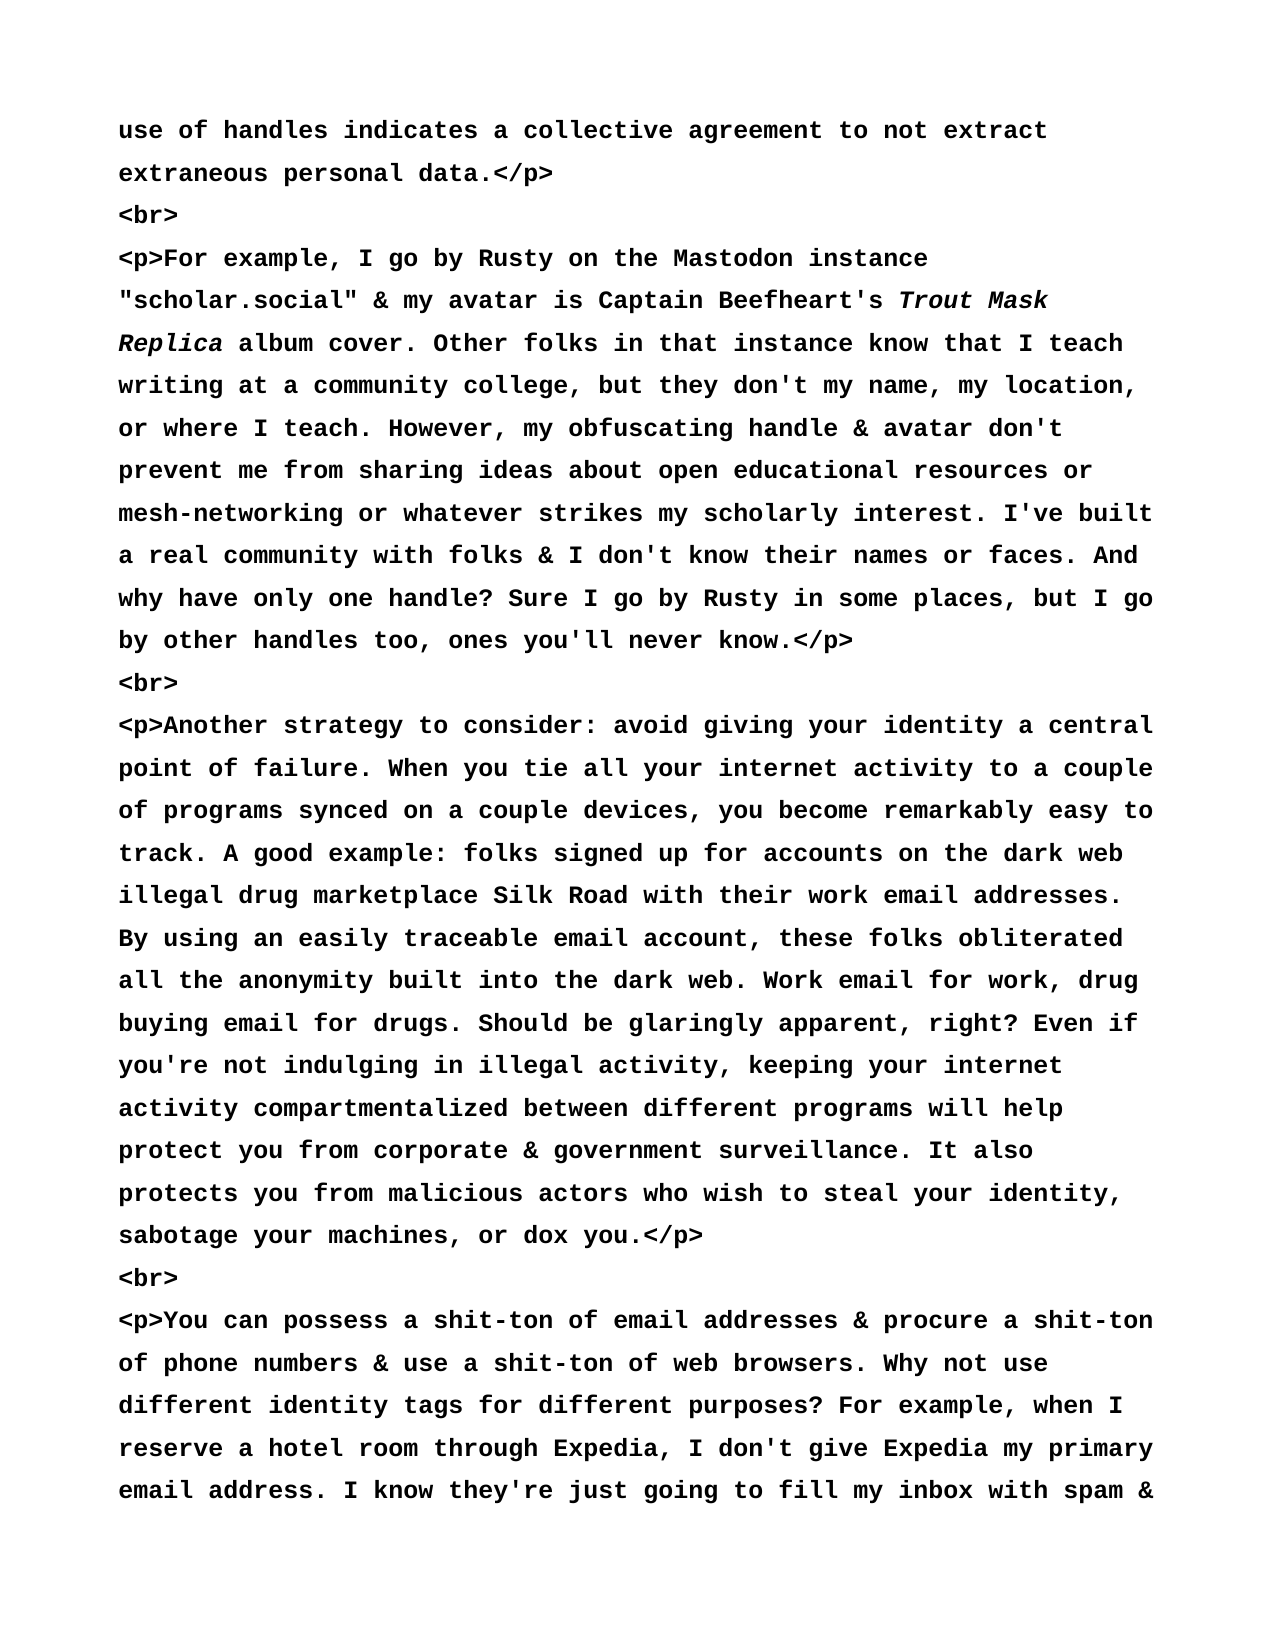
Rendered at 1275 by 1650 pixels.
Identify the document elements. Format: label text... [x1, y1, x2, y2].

text <p>You can possess a shit-ton of email addresses & procure a shit-ton of phone numbers & use a shit-ton of web browsers. Why not use different identity tags for different purposes? For example, when I reserve a hotel room through Expedia, I don't give Expedia my primary email address. I know they're just going to fill my inbox with spam & [118, 1308, 1157, 1506]
text <br> [118, 203, 1157, 231]
text <br> [118, 671, 1157, 699]
text <p>Another strategy to consider: avoid giving your identity a central point of failure. When you tie all your internet activity to a couple of programs synced on a couple devices, you become remarkably easy to track. A good example: folks signed up for accounts on the dark web illegal drug marketplace Silk Road with their work email addresses. By using an easily traceable email account, these folks obliterated all the anonymity built into the dark web. Work email for work, drug buying email for drugs. Should be glaringly apparent, right? Even if you're not indulging in illegal activity, keeping your internet activity compartmentalized between different programs will help protect you from corporate & government surveillance. It also protects you from malicious actors who wish to steal your identity, sabotage your machines, or dox you.</p> [118, 713, 1157, 1251]
text <br> [118, 1266, 1157, 1294]
text <p>For example, I go by Rusty on the Mastodon instance "scholar.social" & my avatar is Captain Beefheart's Trout Mask Replica album cover. Other folks in that instance know that I teach writing at a community college, but they don't my name, my location, or where I teach. However, my obfuscating handle & avatar don't prevent me from sharing ideas about open educational resources or mesh-networking or whatever strikes my scholarly interest. I've built a real community with folks & I don't know their names or faces. And why have only one handle? Sure I go by Rusty in some places, but I go by other handles too, ones you'll never know.</p> [118, 246, 1157, 656]
text use of handles indicates a collective agreement to not extract extraneous personal data.</p> [118, 118, 1157, 189]
